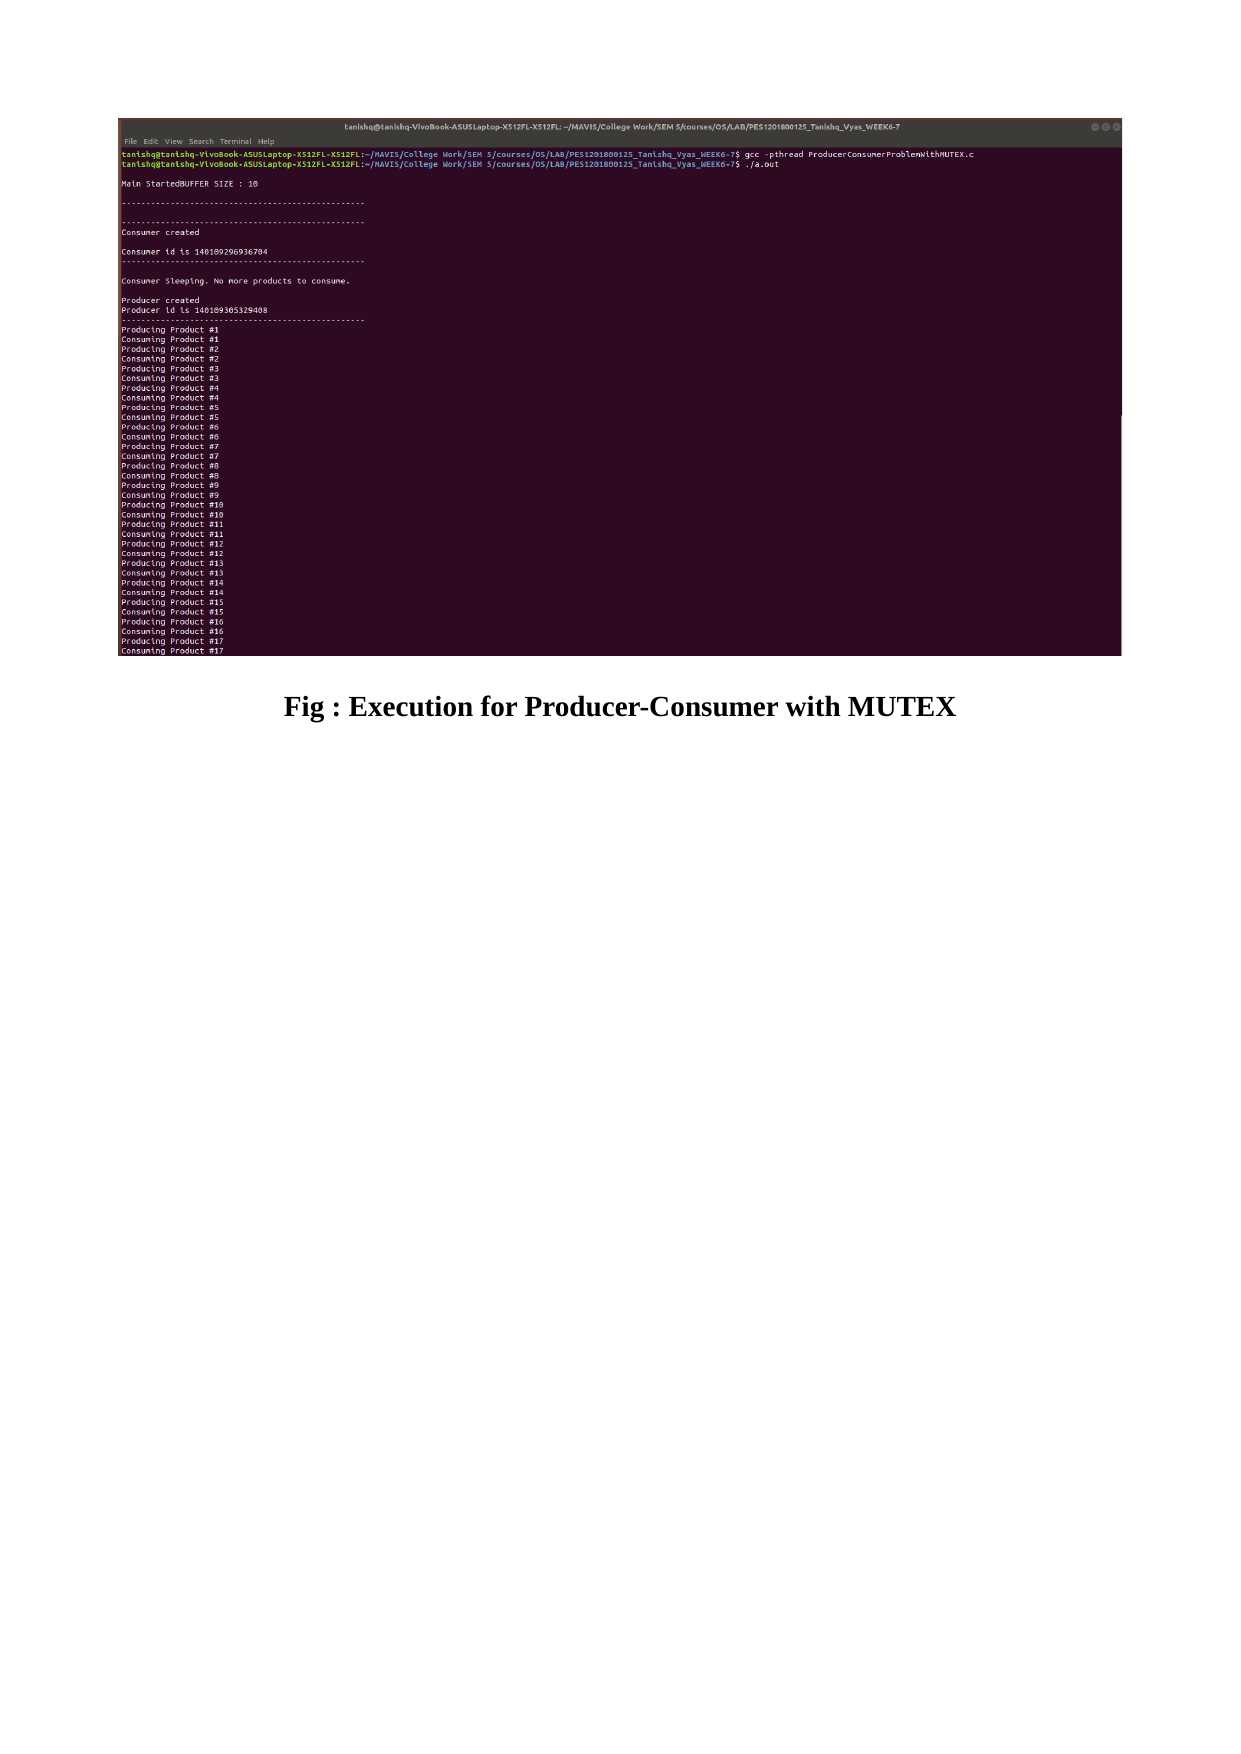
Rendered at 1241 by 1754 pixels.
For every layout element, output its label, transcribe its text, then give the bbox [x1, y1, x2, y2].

text Fig : Execution for Producer-Consumer with MUTEX [118, 689, 1122, 723]
picture [118, 118, 1123, 656]
